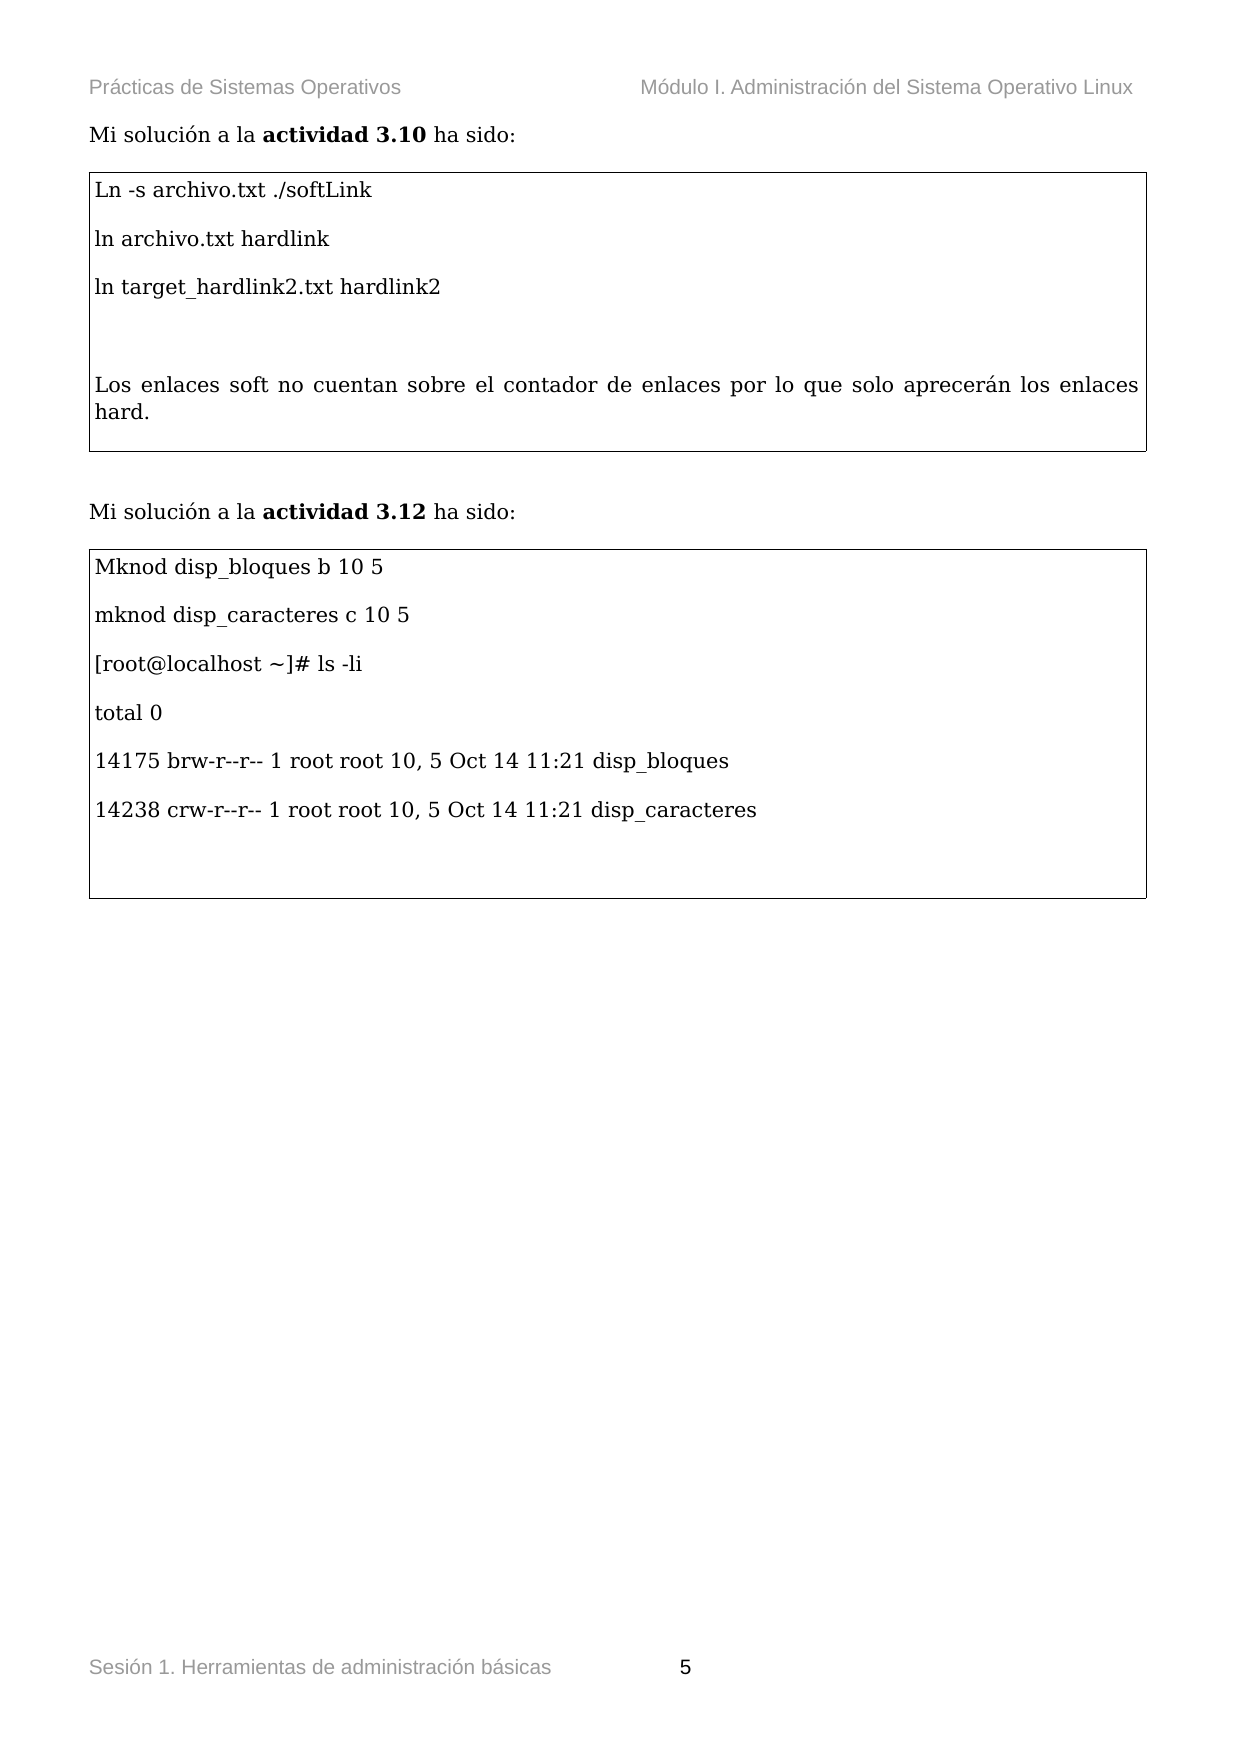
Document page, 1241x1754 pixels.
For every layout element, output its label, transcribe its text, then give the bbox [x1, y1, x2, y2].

table_header Ln -s archivo.txt ./softLink ln archivo.txt hardlink ln target_hardlink2.txt hardlink2 Los enlaces soft no cuentan sobre el contador de enlaces por lo que solo aprecerán los enlaces hard. [90, 173, 1146, 451]
text Mi solución a la actividad 3.10 ha sido: [89, 123, 1146, 148]
table_header Mknod disp_bloques b 10 5 mknod disp_caracteres c 10 5 [root@localhost ~]# ls -li total 0 14175 brw-r--r-- 1 root root 10, 5 Oct 14 11:21 disp_bloques 14238 crw-r--r-- 1 root root 10, 5 Oct 14 11:21 disp_caracteres [90, 550, 1146, 897]
text Mi solución a la actividad 3.12 ha sido: [89, 500, 1146, 524]
